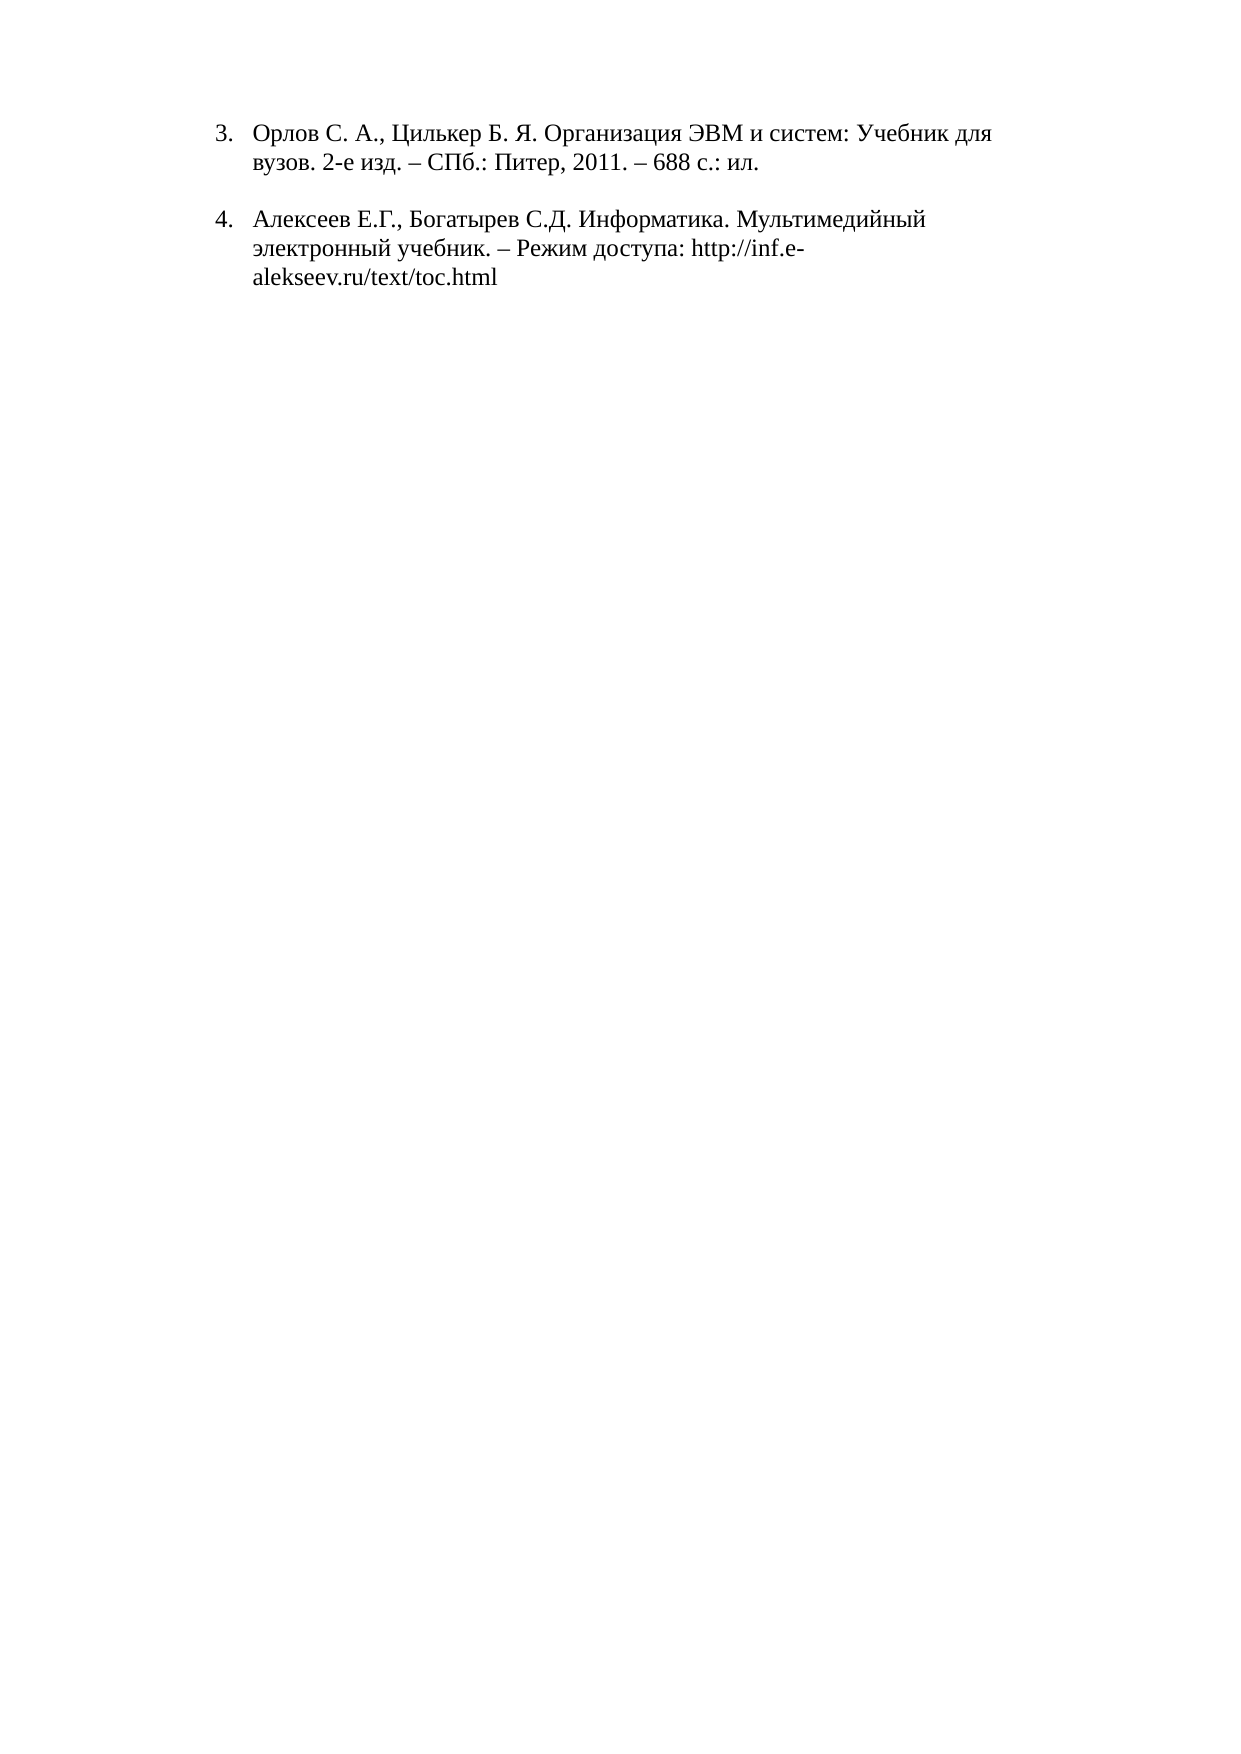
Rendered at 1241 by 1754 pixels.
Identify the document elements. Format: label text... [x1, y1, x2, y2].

list Орлов С. А., Цилькер Б. Я. Организация ЭВМ и систем: Учебник для вузов. 2-е изд. – СПб.: Питер, 2011. – 688 с.: ил. [215, 118, 1152, 176]
list Алексеев Е.Г., Богатырев С.Д. Информатика. Мультимедийный электронный учебник. – Режим доступа: http://inf.e- alekseev.ru/text/toc.html [215, 204, 1152, 291]
